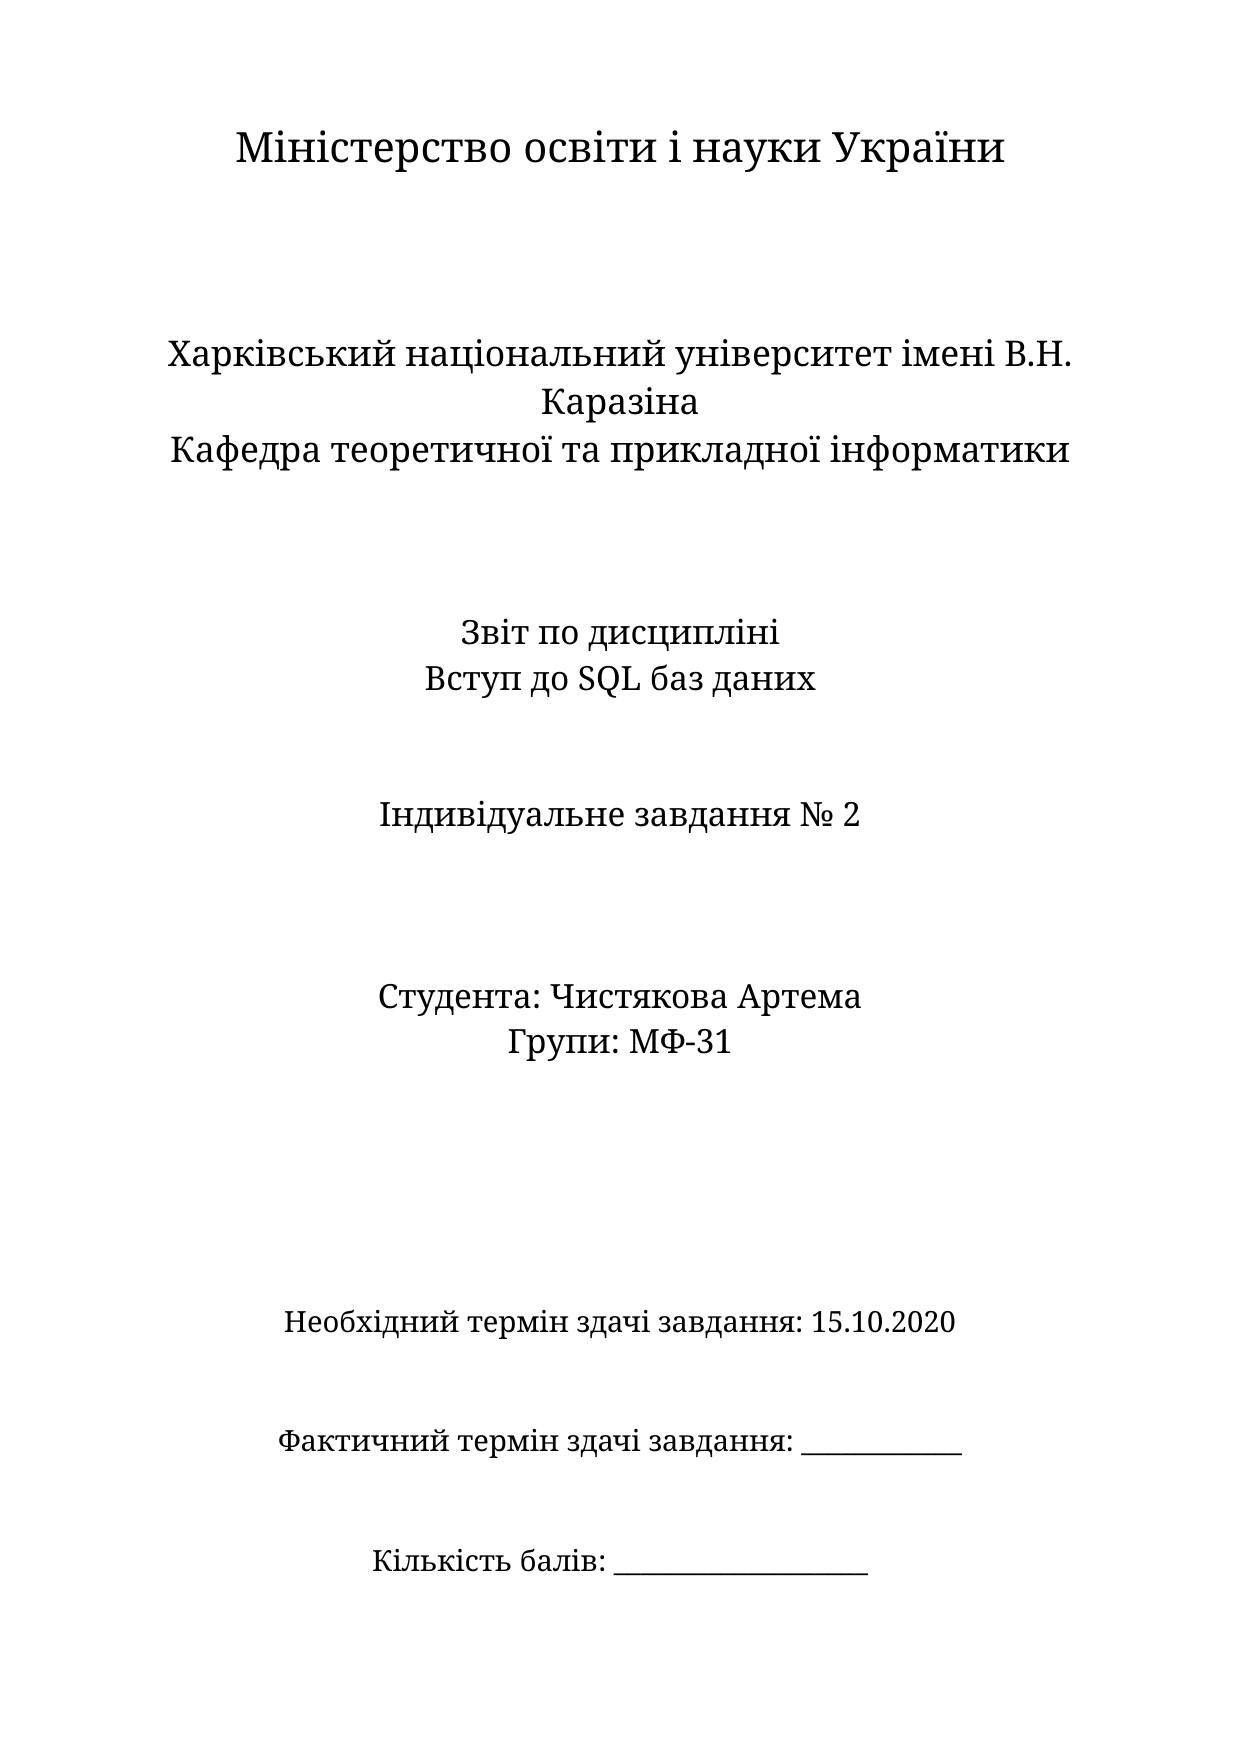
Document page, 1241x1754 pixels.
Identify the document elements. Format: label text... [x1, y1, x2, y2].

text Міністерство освіти і науки України [118, 118, 1122, 175]
text Харківський національний університет імені В.Н. Каразіна [118, 328, 1122, 424]
text Індивідуальне завдання № 2 [118, 791, 1122, 836]
text Вступ до SQL баз даних [118, 654, 1122, 700]
text Групи: МФ-31 [118, 1018, 1122, 1063]
text Звіт по дисципліні [118, 609, 1122, 654]
text Студента: Чистякова Артема [118, 972, 1122, 1018]
text Кафедра теоретичної та прикладної інформатики [118, 424, 1122, 473]
text Необхідний термін здачі завдання: 15.10.2020 [118, 1302, 1122, 1341]
text Фактичний термін здачі завдання: ____________ [118, 1421, 1122, 1460]
text Кількість балів: ___________________ [118, 1540, 1122, 1579]
